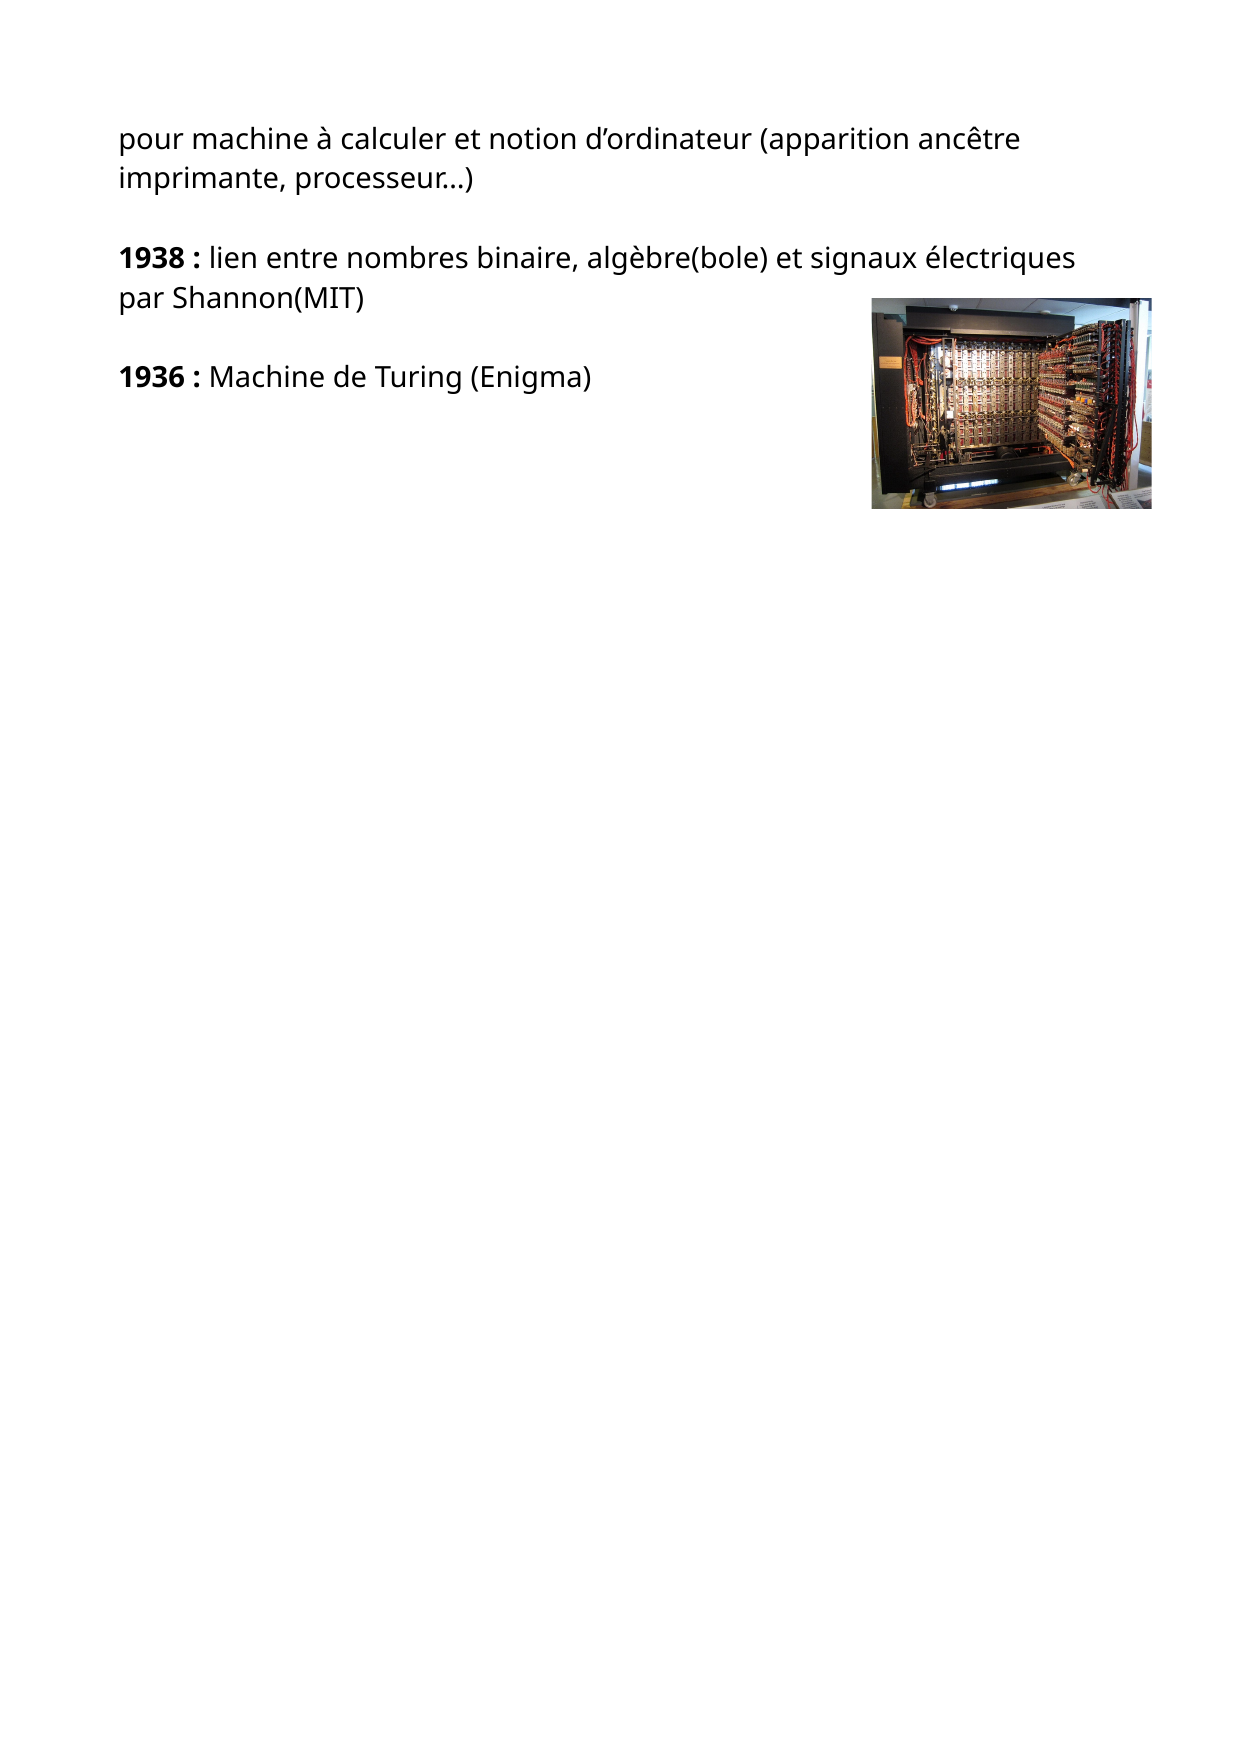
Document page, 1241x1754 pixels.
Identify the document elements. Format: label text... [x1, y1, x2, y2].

text pour machine à calculer et notion d’ordinateur (apparition ancêtre imprimante, processeur…) [118, 118, 1122, 197]
text 1936 : Machine de Turing (Enigma) [118, 356, 871, 396]
picture [871, 298, 1152, 509]
text 1938 : lien entre nombres binaire, algèbre(bole) et signaux électriques par Shannon(MIT) [118, 237, 1122, 317]
